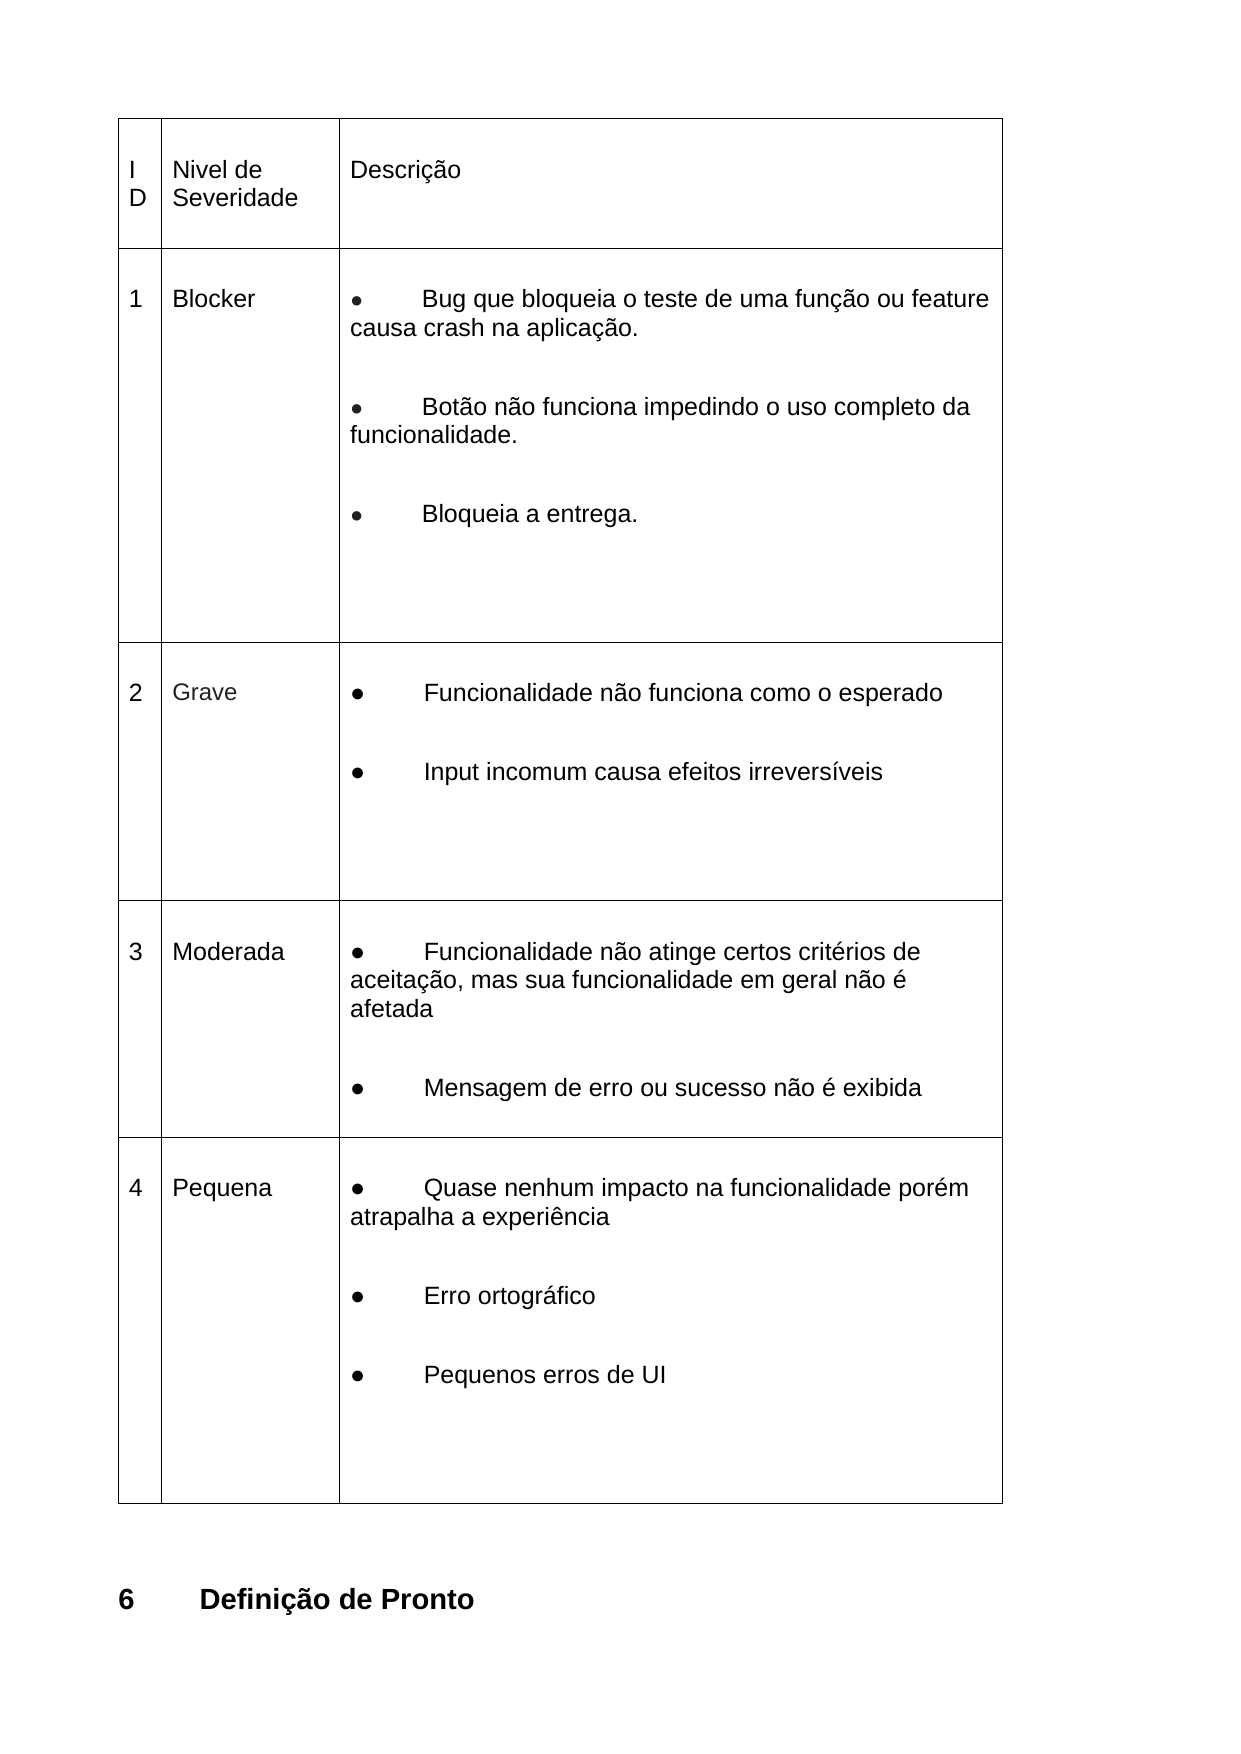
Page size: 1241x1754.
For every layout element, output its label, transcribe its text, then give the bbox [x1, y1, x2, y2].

table_header ID [119, 119, 161, 247]
table_header Nivel de Severidade [162, 119, 339, 247]
table_cell Moderada [162, 901, 339, 1137]
table_header Descrição [340, 119, 1002, 247]
table_cell ● Funcionalidade não atinge certos critérios de aceitação, mas sua funcionalidade em geral não é afetada ● Mensagem de erro ou sucesso não é exibida [340, 901, 1002, 1137]
table_cell ● Bug que bloqueia o teste de uma função ou feature causa crash na aplicação. ● Botão não funciona impedindo o uso completo da funcionalidade. ● Bloqueia a entrega. [340, 249, 1002, 642]
table_cell Grave [162, 643, 339, 900]
text 6 Definição de Pronto [118, 1582, 1122, 1616]
table_cell 4 [119, 1138, 161, 1502]
table_cell 2 [119, 643, 161, 900]
table_cell 3 [119, 901, 161, 1137]
table_cell Blocker [162, 249, 339, 642]
table_cell ● Funcionalidade não funciona como o esperado ● Input incomum causa efeitos irreversíveis [340, 643, 1002, 900]
table_cell 1 [119, 249, 161, 642]
table_cell Pequena [162, 1138, 339, 1502]
table_cell ● Quase nenhum impacto na funcionalidade porém atrapalha a experiência ● Erro ortográfico ● Pequenos erros de UI [340, 1138, 1002, 1502]
